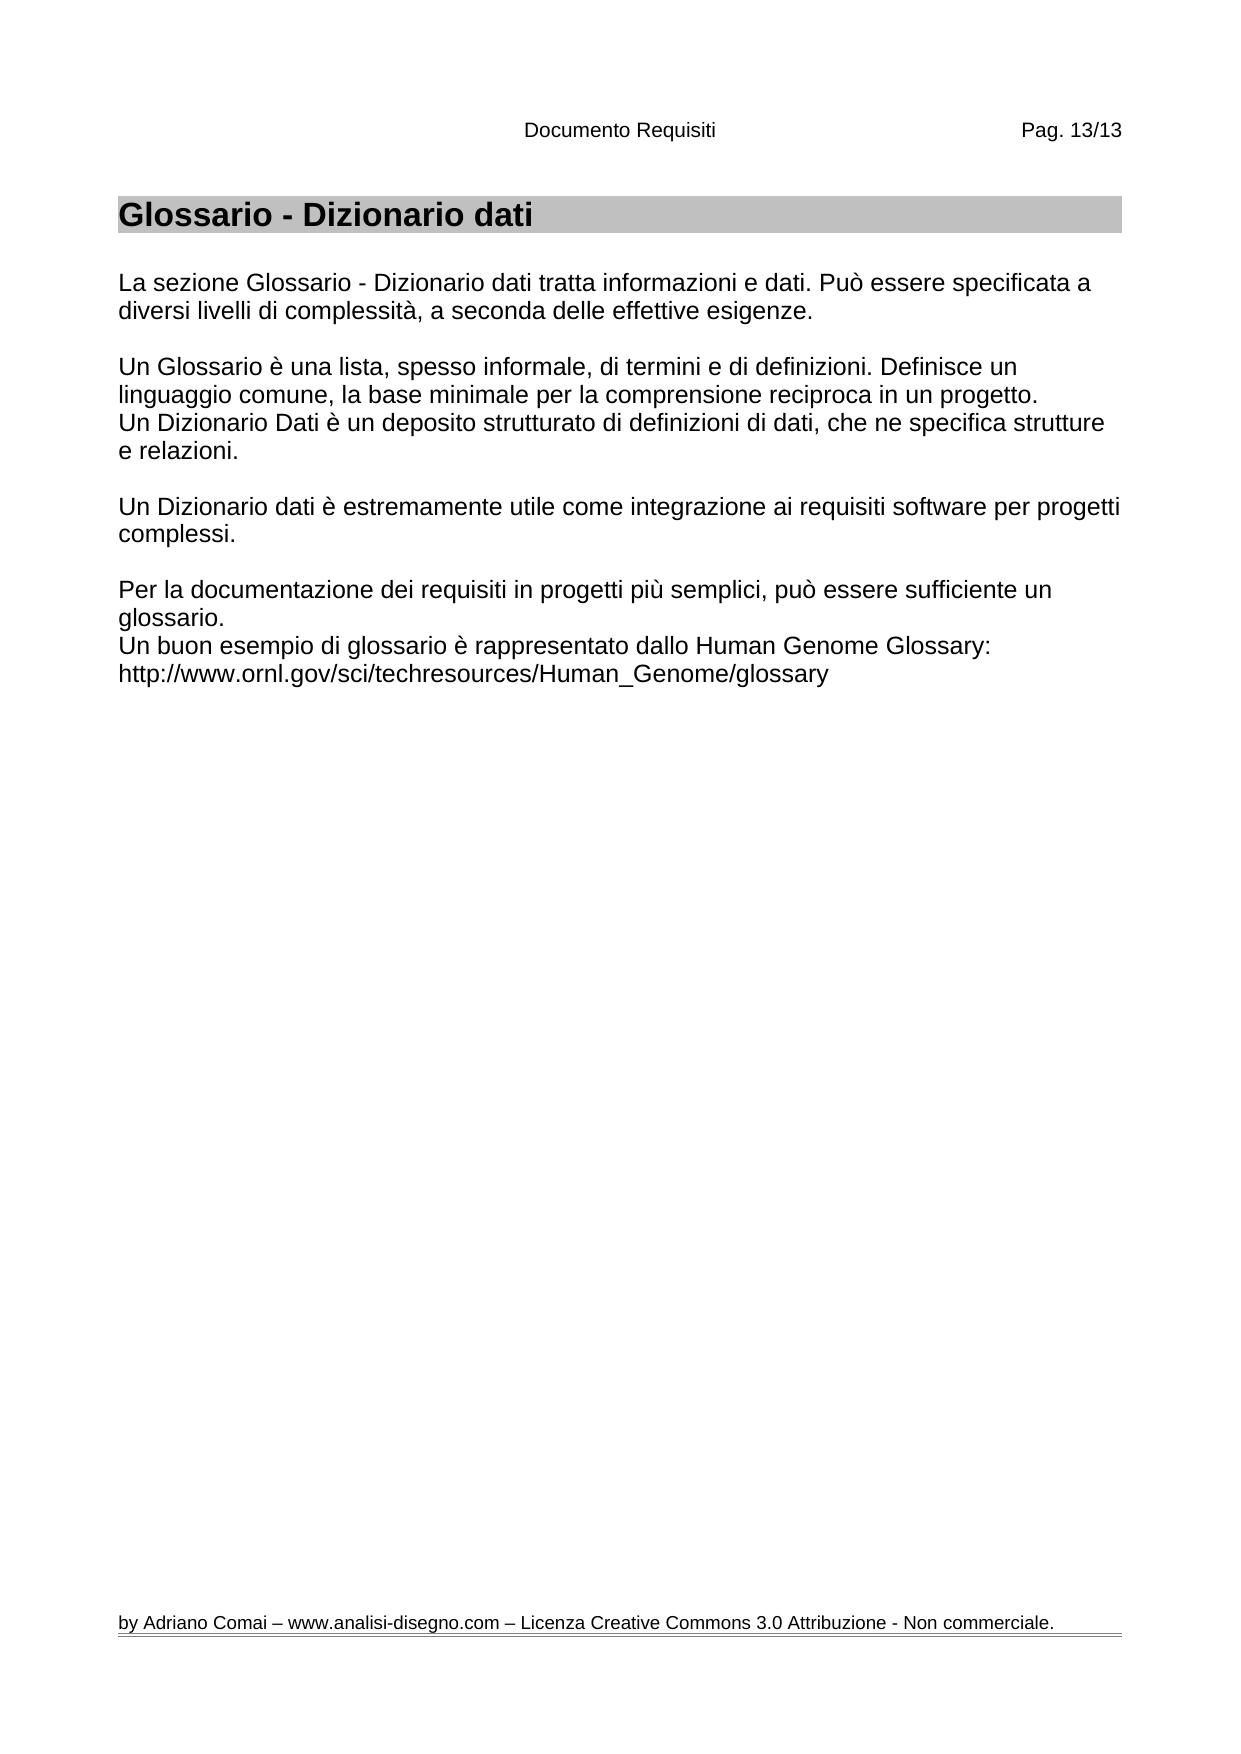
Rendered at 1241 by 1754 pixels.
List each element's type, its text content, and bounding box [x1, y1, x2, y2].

text Un Dizionario dati è estremamente utile come integrazione ai requisiti software per progetti complessi. [118, 492, 1122, 548]
text Un buon esempio di glossario è rappresentato dallo Human Genome Glossary: http://www.ornl.gov/sci/techresources/Human_Genome/glossary [118, 632, 1122, 688]
text Per la documentazione dei requisiti in progetti più semplici, può essere sufficiente un glossario. [118, 576, 1122, 632]
text Un Glossario è una lista, spesso informale, di termini e di definizioni. Definisce un linguaggio comune, la base minimale per la comprensione reciproca in un progetto. [118, 353, 1122, 409]
subtitle Glossario - Dizionario dati [118, 196, 1122, 233]
text La sezione Glossario - Dizionario dati tratta informazioni e dati. Può essere specificata a diversi livelli di complessità, a seconda delle effettive esigenze. [118, 269, 1122, 325]
text Un Dizionario Dati è un deposito strutturato di definizioni di dati, che ne specifica strutture e relazioni. [118, 409, 1122, 464]
